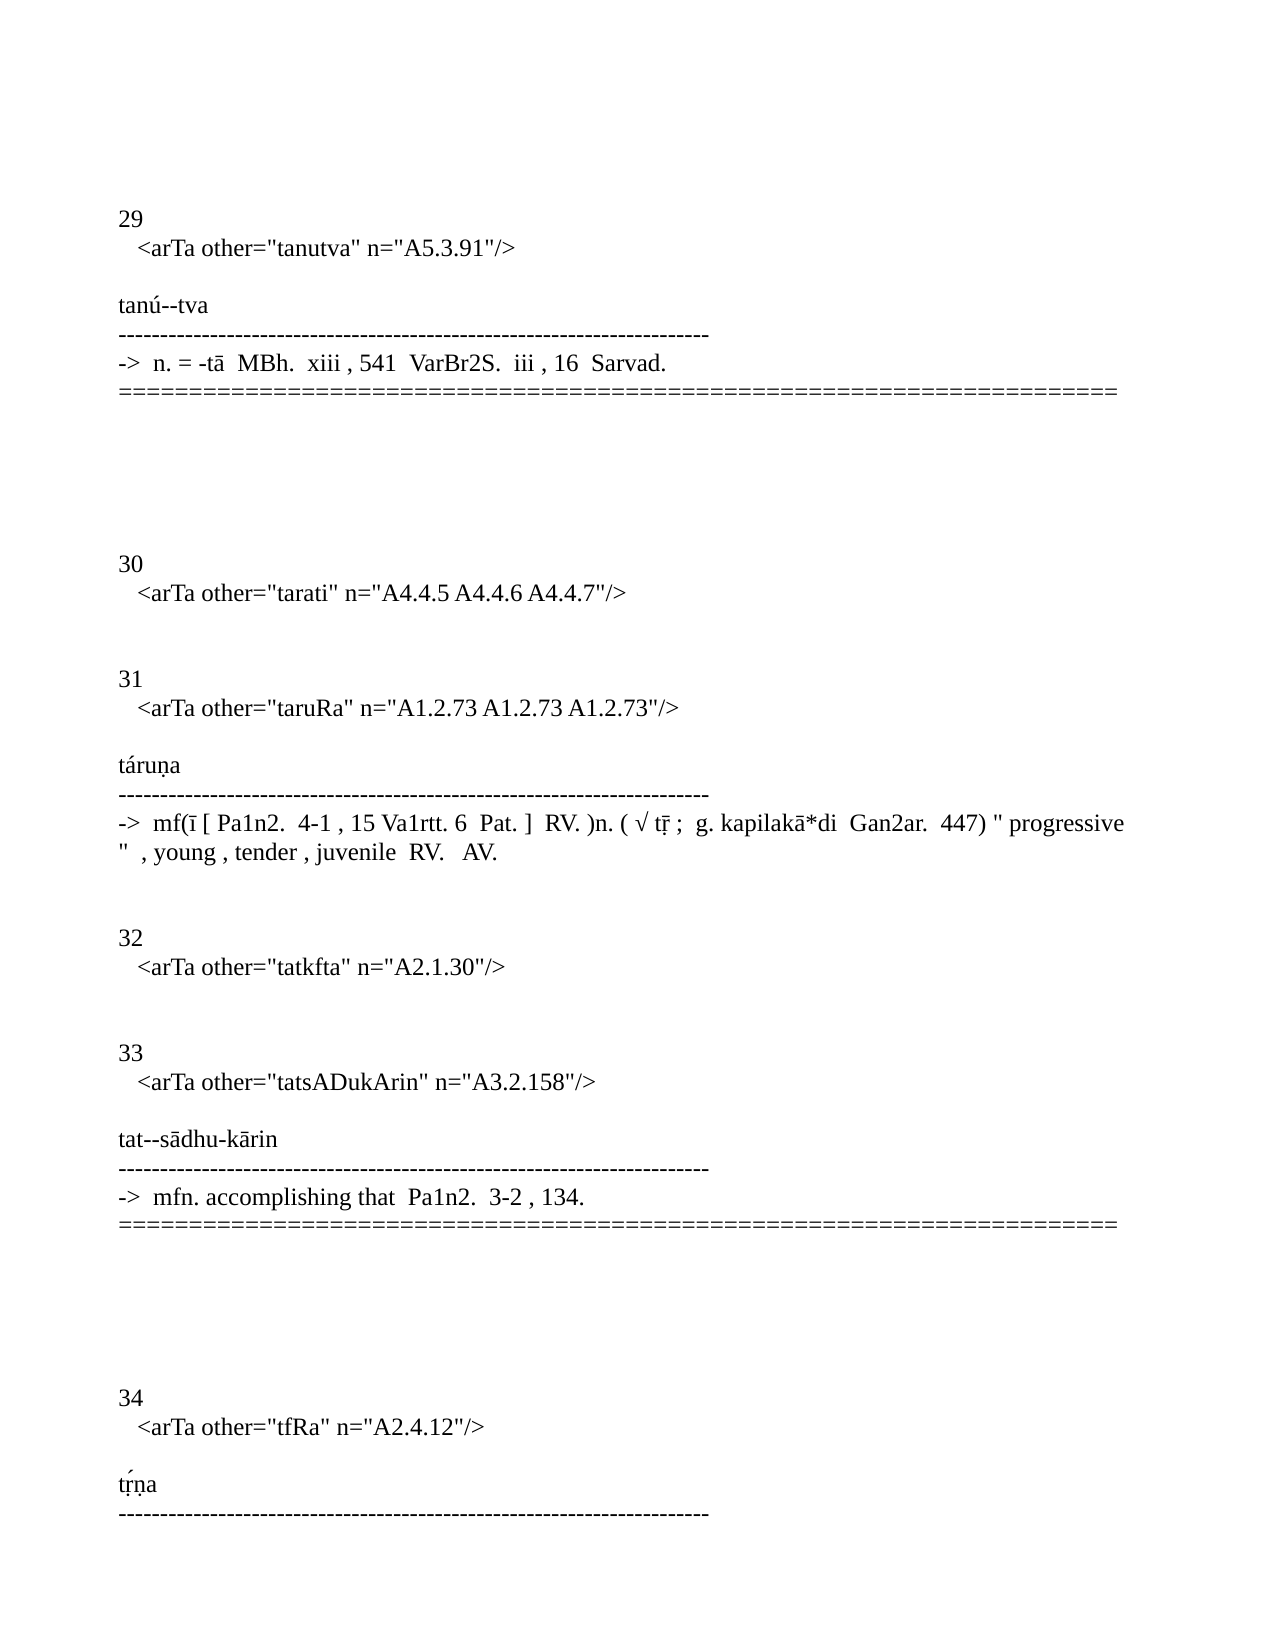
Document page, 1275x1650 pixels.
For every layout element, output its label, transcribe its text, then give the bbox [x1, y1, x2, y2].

text ----------------------------------------------------------------------- [118, 1498, 1157, 1527]
text <arTa other="tfRa" n="A2.4.12"/> [118, 1412, 1157, 1441]
text ======================================================================= [118, 1211, 1157, 1239]
text <arTa other="tatsADukArin" n="A3.2.158"/> [118, 1067, 1157, 1096]
text ======================================================================= [118, 377, 1157, 406]
text -> n. = -tā MBh. xiii , 541 VarBr2S. iii , 16 Sarvad. [118, 348, 1157, 377]
text <arTa other="tarati" n="A4.4.5 A4.4.6 A4.4.7"/> [118, 578, 1157, 607]
text -> mf(ī [ Pa1n2. 4-1 , 15 Va1rtt. 6 Pat. ] RV. )n. ( √ tṝ ; g. kapilakā*di Gan2ar. 447) " progressive " , young , tender , juvenile RV. AV. [118, 808, 1157, 866]
text ----------------------------------------------------------------------- [118, 779, 1157, 808]
text 30 [118, 549, 1157, 578]
text <arTa other="tatkfta" n="A2.1.30"/> [118, 952, 1157, 981]
text tanú--tva [118, 291, 1157, 319]
text 34 [118, 1383, 1157, 1412]
text <arTa other="tanutva" n="A5.3.91"/> [118, 233, 1157, 262]
text 33 [118, 1038, 1157, 1067]
text tat--sādhu-kārin [118, 1124, 1157, 1153]
text táruṇa [118, 751, 1157, 779]
text 29 [118, 204, 1157, 233]
text -> mfn. accomplishing that Pa1n2. 3-2 , 134. [118, 1182, 1157, 1211]
text 31 [118, 664, 1157, 693]
text 32 [118, 923, 1157, 952]
text tṛ́ṇa [118, 1469, 1157, 1498]
text ----------------------------------------------------------------------- [118, 1153, 1157, 1182]
text ----------------------------------------------------------------------- [118, 319, 1157, 348]
text <arTa other="taruRa" n="A1.2.73 A1.2.73 A1.2.73"/> [118, 693, 1157, 722]
